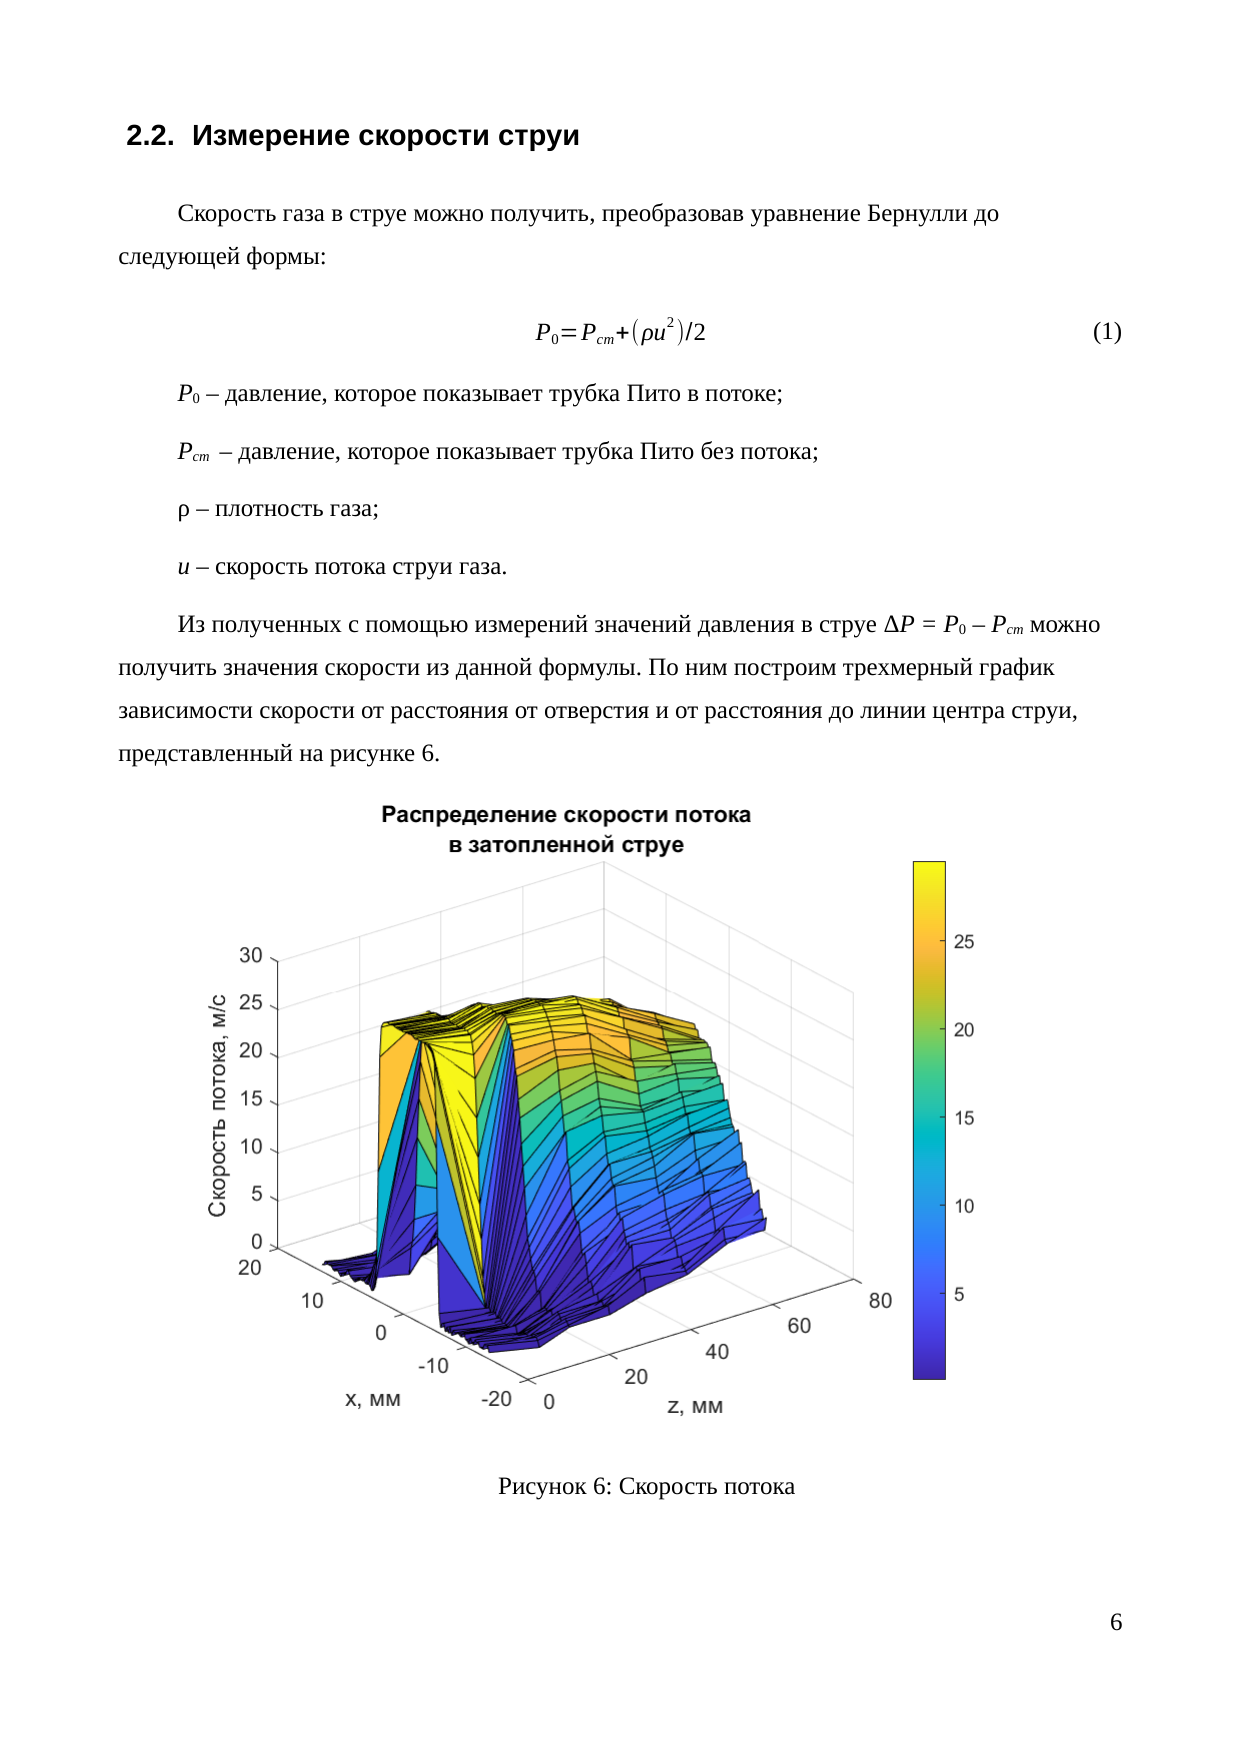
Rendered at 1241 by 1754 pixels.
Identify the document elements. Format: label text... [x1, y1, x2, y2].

text Pст – давление, которое показывает трубка Пито без потока; [118, 436, 1122, 464]
text Скорость газа в струе можно получить, преобразовав уравнение Бернулли до следующей формы: [118, 198, 1122, 270]
text ρ – плотность газа; [118, 493, 1122, 522]
text Рисунок 6: Скорость потока [183, 1471, 1058, 1499]
text (1) [118, 314, 1122, 348]
subtitle Измерение скорости струи [118, 118, 1122, 152]
text Из полученных с помощью измерений значений давления в струе ΔP = P0 – Pст можно получить значения скорости из данной формулы. По ним построим трехмерный график зависимости скорости от расстояния от отверстия и от расстояния до линии центра струи, представленный на рисунке 6. [118, 609, 1122, 767]
text P0 – давление, которое показывает трубка Пито в потоке; [118, 378, 1122, 407]
text u – скорость потока струи газа. [118, 551, 1122, 580]
picture [182, 796, 1058, 1452]
